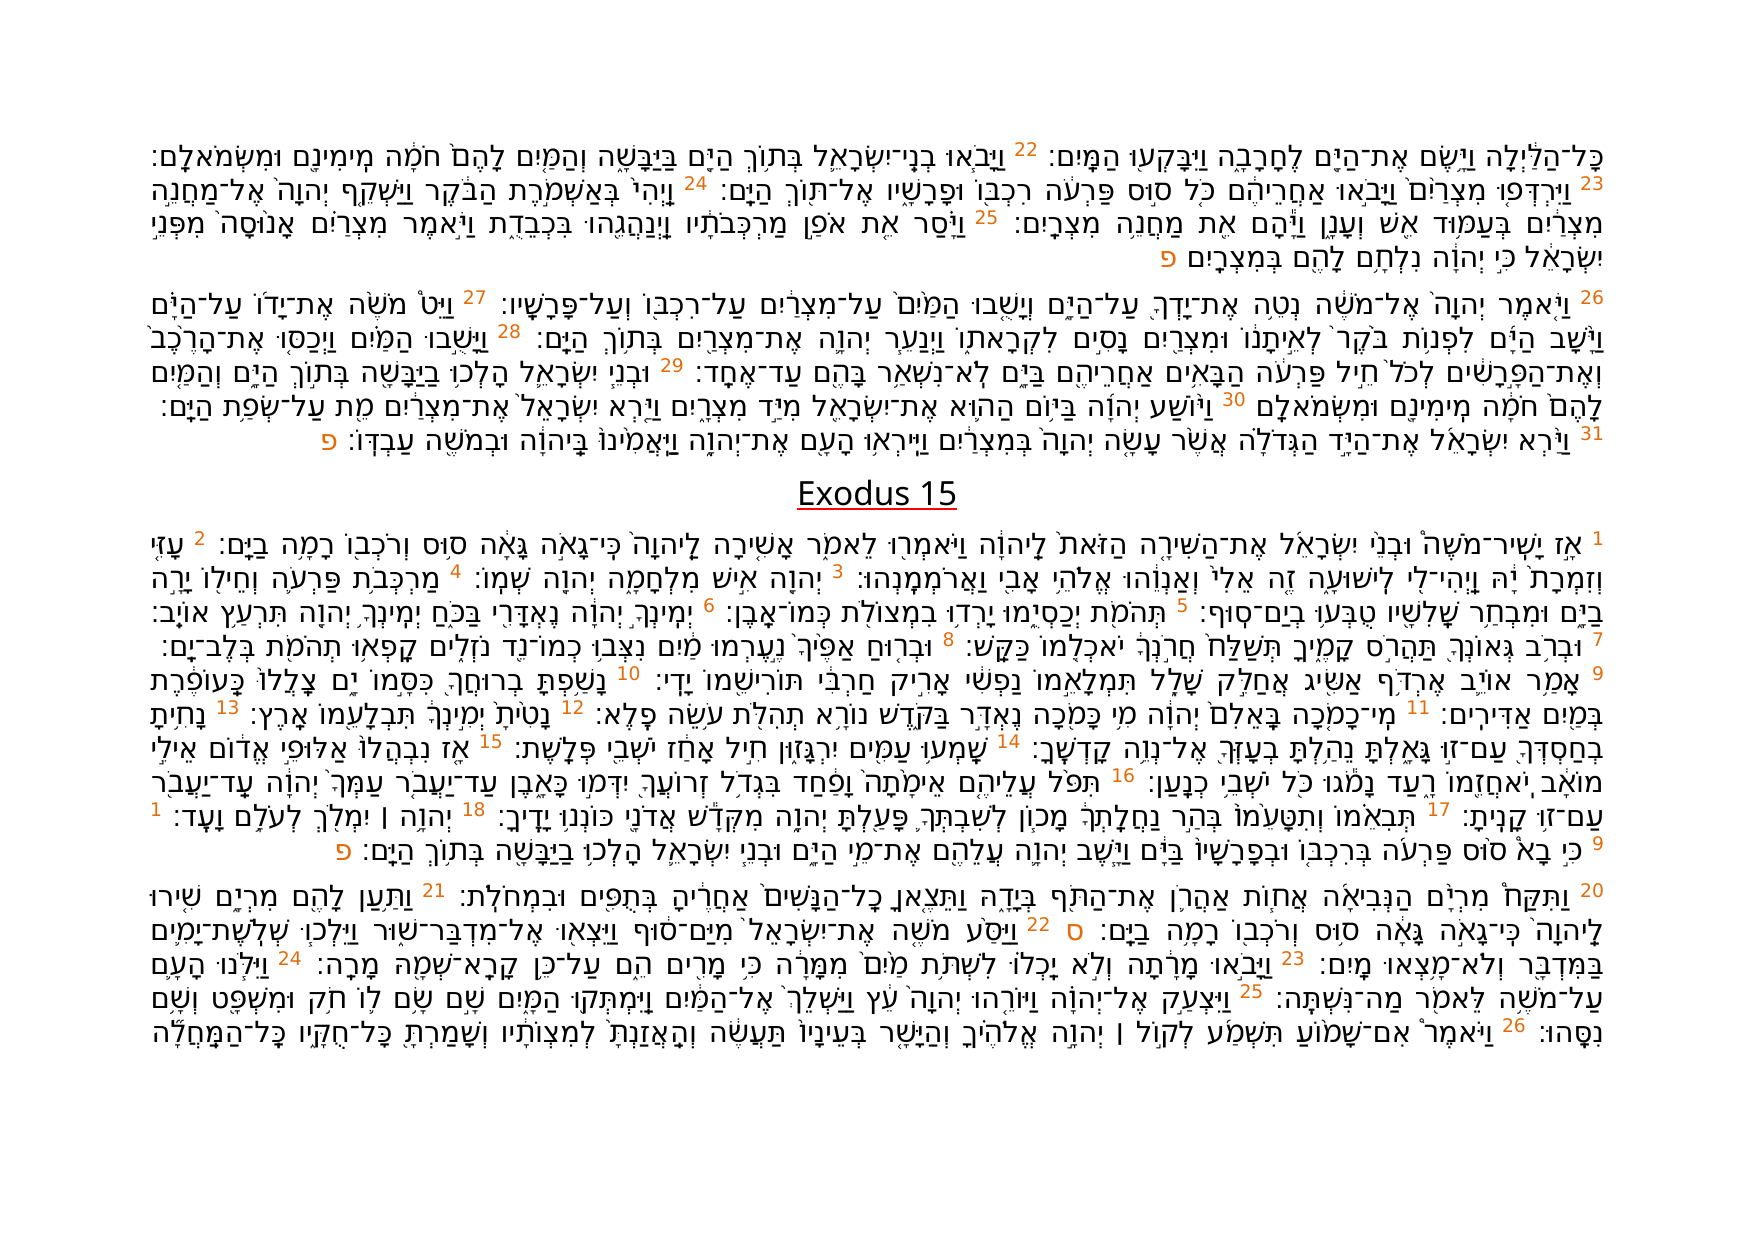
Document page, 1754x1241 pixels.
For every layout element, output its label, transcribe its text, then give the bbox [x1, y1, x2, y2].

text 20 וַתִּקַּח֩ מִרְיָ֨ם הַנְּבִיאָ֜ה אֲח֧וֹת אַהֲרֹ֛ן אֶת־הַתֹּ֖ף בְּיָדָ֑הּ וַתֵּצֶ֤אןָ כָֽל־הַנָּשִׁים֙ אַחֲרֶ֔יהָ בְּתֻפִּ֖ים וּבִמְחֹלֹֽת׃ ‬‬‬21 וַתַּ֥עַן לָהֶ֖ם מִרְיָ֑ם שִׁ֤ירוּ לַֽיהוָה֙ כִּֽי־גָאֹ֣ה גָּאָ֔ה ס֥וּס וְרֹכְב֖וֹ רָמָ֥ה בַיָּֽם׃ ס ‬‬‬22 וַיַּסַּ֨ע מֹשֶׁ֤ה אֶת־יִשְׂרָאֵל֙ מִיַּם־ס֔וּף וַיֵּצְא֖וּ אֶל־מִדְבַּר־שׁ֑וּר וַיֵּלְכ֧וּ שְׁלֹֽשֶׁת־יָמִ֛ים בַּמִּדְבָּ֖ר וְלֹא־מָ֥צְאוּ מָֽיִם׃ ‬‬‬23 וַיָּבֹ֣אוּ מָרָ֔תָה וְלֹ֣א יָֽכְל֗וּ לִשְׁתֹּ֥ת מַ֙יִם֙ מִמָּרָ֔ה כִּ֥י מָרִ֖ים הֵ֑ם עַל־כֵּ֥ן קָרָֽא־שְׁמָ֖הּ מָרָֽה׃ ‬‬‬24 וַיִּלֹּ֧נוּ הָעָ֛ם עַל־מֹשֶׁ֥ה לֵּאמֹ֖ר מַה־נִּשְׁתֶּֽה׃ ‬‬‬25 וַיִּצְעַ֣ק אֶל־יְהוָ֗ה וַיּוֹרֵ֤הוּ יְהוָה֙ עֵ֔ץ וַיַּשְׁלֵךְ֙ אֶל־הַמַּ֔יִם וַֽיִּמְתְּק֖וּ הַמָּ֑יִם שָׁ֣ם שָׂ֥ם ל֛וֹ חֹ֥ק וּמִשְׁפָּ֖ט וְשָׁ֥ם נִסָּֽהוּ׃ ‬‬‬26 וַיֹּאמֶר֩ אִם־שָׁמ֨וֹעַ תִּשְׁמַ֜ע לְק֣וֹל ׀ יְהוָ֣ה אֱלֹהֶ֗יךָ וְהַיָּשָׁ֤ר בְּעֵינָיו֙ תַּעֲשֶׂ֔ה וְהֽ͏ַאֲזַנְתָּ֙ לְמִצְוֺתָ֔יו וְשָׁמַרְתָּ֖ כָּל־חֻקָּ֑יו כָּֽל־הַמּֽ͏ַחֲלָ֞ה אֲשֶׁר־שַׂ֤מְתִּי בְמִצְרַ֙יִם֙ לֹא־אָשִׂ֣ים עָלֶ֔יךָ כִּ֛י אֲנִ֥י יְהוָ֖ה רֹפְאֶֽךָ׃ ס ‬‬‬27 וַיָּבֹ֣אוּ אֵילִ֔מָה וְשָׁ֗ם שְׁתֵּ֥ים עֶשְׂרֵ֛ה עֵינֹ֥ת מַ֖יִם וְשִׁבְעִ֣ים תְּמָרִ֑ים וַיַּחֲנוּ־שָׁ֖ם עַל־הַמָּֽיִם׃ ‬‬‬‬‬‬‬‬‬‬‬ [150, 879, 1604, 1049]
text 26 וַיֹּ֤אמֶר יְהוָה֙ אֶל־מֹשֶׁ֔ה נְטֵ֥ה אֶת־יָדְךָ֖ עַל־הַיָּ֑ם וְיָשֻׁ֤בוּ הַמַּ֙יִם֙ עַל־מִצְרַ֔יִם עַל־רִכְבּ֖וֹ וְעַל־פָּרָשָֽׁיו׃ ‬‬‬27 וַיֵּט֩ מֹשֶׁ֨ה אֶת־יָד֜וֹ עַל־הַיָּ֗ם וַיָּ֨שָׁב הַיָּ֜ם לִפְנ֥וֹת בֹּ֙קֶר֙ לְאֵ֣יתָנ֔וֹ וּמִצְרַ֖יִם נָסִ֣ים לִקְרָאת֑וֹ וַיְנַעֵ֧ר יְהוָ֛ה אֶת־מִצְרַ֖יִם בְּת֥וֹךְ הַיָּֽם׃ ‬‬‬28 וַיָּשֻׁ֣בוּ הַמַּ֗יִם וַיְכַסּ֤וּ אֶת־הָרֶ֙כֶב֙ וְאֶת־הַפָּ֣רָשִׁ֔ים לְכֹל֙ חֵ֣יל פַּרְעֹ֔ה הַבָּאִ֥ים אַחֲרֵיהֶ֖ם בַּיָּ֑ם לֹֽא־נִשְׁאַ֥ר בָּהֶ֖ם עַד־אֶחָֽד׃ ‬‬‬29 וּבְנֵ֧י יִשְׂרָאֵ֛ל הָלְכ֥וּ בַיַּבָּשָׁ֖ה בְּת֣וֹךְ הַיָּ֑ם וְהַמַּ֤יִם לָהֶם֙ חֹמָ֔ה מִֽימִינָ֖ם וּמִשְּׂמֹאלָֽם ‬‬‬30 וַיּ֨וֹשַׁע יְהוָ֜ה בַּיּ֥וֹם הַה֛וּא אֶת־יִשְׂרָאֵ֖ל מִיַּ֣ד מִצְרָ֑יִם וַיַּ֤רְא יִשְׂרָאֵל֙ אֶת־מִצְרַ֔יִם מֵ֖ת עַל־שְׂפַ֥ת הַיָּֽם׃ ‬‬‬31 וַיַּ֨רְא יִשְׂרָאֵ֜ל אֶת־הַיָּ֣ד הַגְּדֹלָ֗ה אֲשֶׁ֨ר עָשָׂ֤ה יְהוָה֙ בְּמִצְרַ֔יִם וַיִּֽירְא֥וּ הָעָ֖ם אֶת־יְהוָ֑ה וַיּֽ͏ַאֲמִ֙ינוּ֙ בַּֽיהוָ֔ה וּבְמֹשֶׁ֖ה עַבְדּֽוֹ׃ פ ‬‬‬‬‬‬‬‬‬ [150, 287, 1604, 457]
text Exodus 15 [150, 469, 1604, 515]
text 1 אָ֣ז יָשִֽׁיר־מֹשֶׁה֩ וּבְנֵ֨י יִשְׂרָאֵ֜ל אֶת־הַשִּׁירָ֤ה הַזֹּאת֙ לַֽיהוָ֔ה וַיֹּאמְר֖וּ לֵאמֹ֑ר אָשִׁ֤ירָה לֽ͏ַיהוָה֙ כִּֽי־גָאֹ֣ה גָּאָ֔ה ס֥וּס וְרֹכְב֖וֹ רָמָ֥ה בַיָּֽם׃ 2 עָזִּ֤י וְזִמְרָת֙ יָ֔הּ וַֽיְהִי־לִ֖י לִֽישׁוּעָ֑ה זֶ֤ה אֵלִי֙ וְאַנְוֵ֔הוּ אֱלֹהֵ֥י אָבִ֖י וַאֲרֹמְמֶֽנְהוּ׃ ‬‬‬3 יְהוָ֖ה אִ֣ישׁ מִלְחָמָ֑ה יְהוָ֖ה שְׁמֽוֹ׃ ‬‬‬4 מַרְכְּבֹ֥ת פַּרְעֹ֛ה וְחֵיל֖וֹ יָרָ֣ה בַיָּ֑ם וּמִבְחַ֥ר שָֽׁלִשָׁ֖יו טֻבְּע֥וּ בְיַם־סֽוּף׃ ‬‬‬5 תְּהֹמֹ֖ת יְכַסְיֻ֑מוּ יָרְד֥וּ בִמְצוֹלֹ֖ת כְּמוֹ־אָֽבֶן׃ ‬‬‬6 יְמִֽינְךָ֣ יְהוָ֔ה נֶאְדָּרִ֖י בַּכֹּ֑חַ יְמִֽינְךָ֥ יְהוָ֖ה תִּרְעַ֥ץ אוֹיֵֽב׃ ‬‬‬7 וּבְרֹ֥ב גְּאוֹנְךָ֖ תַּהֲרֹ֣ס קָמֶ֑יךָ תְּשַׁלַּח֙ חֲרֹ֣נְךָ֔ יֹאכְלֵ֖מוֹ כַּקַּֽשׁ׃ ‬‬‬8 וּבְר֤וּחַ אַפֶּ֙יךָ֙ נֶ֣עֶרְמוּ מַ֔יִם נִצְּב֥וּ כְמוֹ־נֵ֖ד נֹזְלִ֑ים קָֽפְא֥וּ תְהֹמֹ֖ת בְּלֶב־יָֽם׃ ‬‬‬9 אָמַ֥ר אוֹיֵ֛ב אֶרְדֹּ֥ף אַשִּׂ֖יג אֲחַלֵּ֣ק שָׁלָ֑ל תִּמְלָאֵ֣מוֹ נַפְשִׁ֔י אָרִ֣יק חַרְבִּ֔י תּוֹרִישֵׁ֖מוֹ יָדִֽי׃ ‬‬‬10 נָשַׁ֥פְתָּ בְרוּחֲךָ֖ כִּסָּ֣מוֹ יָ֑ם צָֽלֲלוּ֙ כַּֽעוֹפֶ֔רֶת בְּמַ֖יִם אַדִּירִֽים׃ ‬‬‬11 מִֽי־כָמֹ֤כָה בָּֽאֵלִם֙ יְהוָ֔ה מִ֥י כָּמֹ֖כָה נֶאְדָּ֣ר בַּקֹּ֑דֶשׁ נוֹרָ֥א תְהִלֹּ֖ת עֹ֥שֵׂה פֶֽלֶא׃ ‬‬‬12 נָטִ֙יתָ֙ יְמִ֣ינְךָ֔ תִּבְלָעֵ֖מוֹ אָֽרֶץ׃ ‬‬‬13 נָחִ֥יתָ בְחַסְדְּךָ֖ עַם־ז֣וּ גָּאָ֑לְתָּ נֵהַ֥לְתָּ בְעָזְּךָ֖ אֶל־נְוֵ֥ה קָדְשֶֽׁךָ׃ ‬‬‬14 שָֽׁמְע֥וּ עַמִּ֖ים יִרְגָּז֑וּן חִ֣יל אָחַ֔ז יֹשְׁבֵ֖י פְּלָֽשֶׁת׃ ‬‬‬15 אָ֤ז נִבְהֲלוּ֙ אַלּוּפֵ֣י אֱד֔וֹם אֵילֵ֣י מוֹאָ֔ב יֹֽאחֲזֵ֖מוֹ רָ֑עַד נָמֹ֕גוּ כֹּ֖ל יֹשְׁבֵ֥י כְנָֽעַן׃ ‬‬‬16 תִּפֹּ֨ל עֲלֵיהֶ֤ם אֵימָ֙תָה֙ וָפַ֔חַד בִּגְדֹ֥ל זְרוֹעֲךָ֖ יִדְּמ֣וּ כָּאָ֑בֶן עַד־יַעֲבֹ֤ר עַמְּךָ֙ יְהוָ֔ה עַֽד־יַעֲבֹ֖ר עַם־ז֥וּ קָנִֽיתָ׃ ‬‬‬17 תְּבִאֵ֗מוֹ וְתִטָּעֵ֙מוֹ֙ בְּהַ֣ר נַחֲלָֽתְךָ֔ מָכ֧וֹן לְשִׁבְתְּךָ֛ פָּעַ֖לְתָּ יְהוָ֑ה מִקְּדָ֕שׁ אֲדֹנָ֖י כּוֹנְנ֥וּ יָדֶֽיךָ׃ ‬‬‬18 יְהוָ֥ה ׀ יִמְלֹ֖ךְ לְעֹלָ֥ם וָעֶֽד׃ ‬‬‬19 כִּ֣י בָא֩ ס֨וּס פַּרְעֹ֜ה בְּרִכְבּ֤וֹ וּבְפָרָשָׁיו֙ בַּיָּ֔ם וַיָּ֧שֶׁב יְהוָ֛ה עֲלֵהֶ֖ם אֶת־מֵ֣י הַיָּ֑ם וּבְנֵ֧י יִשְׂרָאֵ֛ל הָלְכ֥וּ בַיַּבָּשָׁ֖ה בְּת֥וֹךְ הַיָּֽם׃ פ ‬‬‬‬‬‬‬‬‬‬‬‬‬‬‬‬‬‬‬‬‬ [150, 527, 1604, 867]
text 15 וַיֹּ֤אמֶר יְהוָה֙ אֶל־מֹשֶׁ֔ה מַה־תִּצְעַ֖ק אֵלָ֑י דַּבֵּ֥ר אֶל־בְּנֵי־יִשְׂרָאֵ֖ל וְיִסָּֽעוּ׃ ‬‬‬16 וְאַתָּ֞ה הָרֵ֣ם אֶֽת־מַטְּךָ֗ וּנְטֵ֧ה אֶת־יָדְךָ֛ עַל־הַיָּ֖ם וּבְקָעֵ֑הוּ וְיָבֹ֧אוּ בְנֵֽי־יִשְׂרָאֵ֛ל בְּת֥וֹךְ הַיָּ֖ם בַּיַּבָּשָֽׁה׃ ‬‬‬17 וַאֲנִ֗י הִנְנִ֤י מְחַזֵּק֙ אֶת־לֵ֣ב מִצְרַ֔יִם וְיָבֹ֖אוּ אַחֲרֵיהֶ֑ם וְאִכָּבְדָ֤ה בְּפַרְעֹה֙ וּבְכָל־חֵיל֔וֹ בְּרִכְבּ֖וֹ וּבְפָרָשָֽׁיו׃ ‬‬‬18 וְיָדְע֥וּ מִצְרַ֖יִם כִּי־אֲנִ֣י יְהוָ֑ה בְּהִכָּבְדִ֣י בְּפַרְעֹ֔ה בְּרִכְבּ֖וֹ וּבְפָרָשָֽׁיו׃ ‬‬‬19 וַיִּסַּ֞ע מַלְאַ֣ךְ הָאֱלֹהִ֗ים הַהֹלֵךְ֙ לִפְנֵי֙ מַחֲנֵ֣ה יִשְׂרָאֵ֔ל וַיֵּ֖לֶךְ מֵאַחֲרֵיהֶ֑ם וַיִּסַּ֞ע עַמּ֤וּד הֶֽעָנָן֙ מִפְּנֵיהֶ֔ם וַיּֽ͏ַעֲמֹ֖ד מֵאַחֲרֵיהֶֽם׃ ‬‬‬20 וַיָּבֹ֞א בֵּ֣ין ׀ מַחֲנֵ֣ה מִצְרַ֗יִם וּבֵין֙ מַחֲנֵ֣ה יִשְׂרָאֵ֔ל וַיְהִ֤י הֶֽעָנָן֙ וְהַחֹ֔שֶׁךְ וַיָּ֖אֶר אֶת־הַלָּ֑יְלָה וְלֹא־קָרַ֥ב זֶ֛ה אֶל־זֶ֖ה כָּל־הַלָּֽיְלָה׃ ‬‬‬21 וַיֵּ֨ט מֹשֶׁ֣ה אֶת־יָדוֹ֮ עַל־הַיָּם֒ וַיּ֣וֹלֶךְ יְהוָ֣ה ׀ אֶת־הַ֠יָּם בְּר֨וּחַ קָדִ֤ים עַזָּה֙ כָּל־הַלַּ֔יְלָה וַיָּ֥שֶׂם אֶת־הַיָּ֖ם לֶחָרָבָ֑ה וַיִּבָּקְע֖וּ הַמָּֽיִם׃ ‬‬‬22 וַיָּבֹ֧אוּ בְנֵֽי־יִשְׂרָאֵ֛ל בְּת֥וֹךְ הַיָּ֖ם בַּיַּבָּשָׁ֑ה וְהַמַּ֤יִם לָהֶם֙ חֹמָ֔ה מִֽימִינָ֖ם וּמִשְּׂמֹאלָֽם׃ ‬‬‬23 וַיִּרְדְּפ֤וּ מִצְרַ֙יִם֙ וַיָּבֹ֣אוּ אַחֲרֵיהֶ֔ם כֹּ֚ל ס֣וּס פַּרְעֹ֔ה רִכְבּ֖וֹ וּפָרָשָׁ֑יו אֶל־תּ֖וֹךְ הַיָּֽם׃ ‬‬‬24 וַֽיְהִי֙ בְּאַשְׁמֹ֣רֶת הַבֹּ֔קֶר וַיַּשְׁקֵ֤ף יְהוָה֙ אֶל־מַחֲנֵ֣ה מִצְרַ֔יִם בְּעַמּ֥וּד אֵ֖שׁ וְעָנָ֑ן וַיָּ֕הָם אֵ֖ת מַחֲנֵ֥ה מִצְרָֽיִם׃ ‬‬‬25 וַיָּ֗סַר אֵ֚ת אֹפַ֣ן מַרְכְּבֹתָ֔יו וַֽיְנַהֲגֵ֖הוּ בִּכְבֵדֻ֑ת וַיֹּ֣אמֶר מִצְרַ֗יִם אָנ֙וּסָה֙ מִפְּנֵ֣י יִשְׂרָאֵ֔ל כִּ֣י יְהוָ֔ה נִלְחָ֥ם לָהֶ֖ם בְּמִצְרָֽיִם פ ‬‬‬‬‬‬‬‬‬‬‬‬‬‬ [150, 139, 1604, 275]
